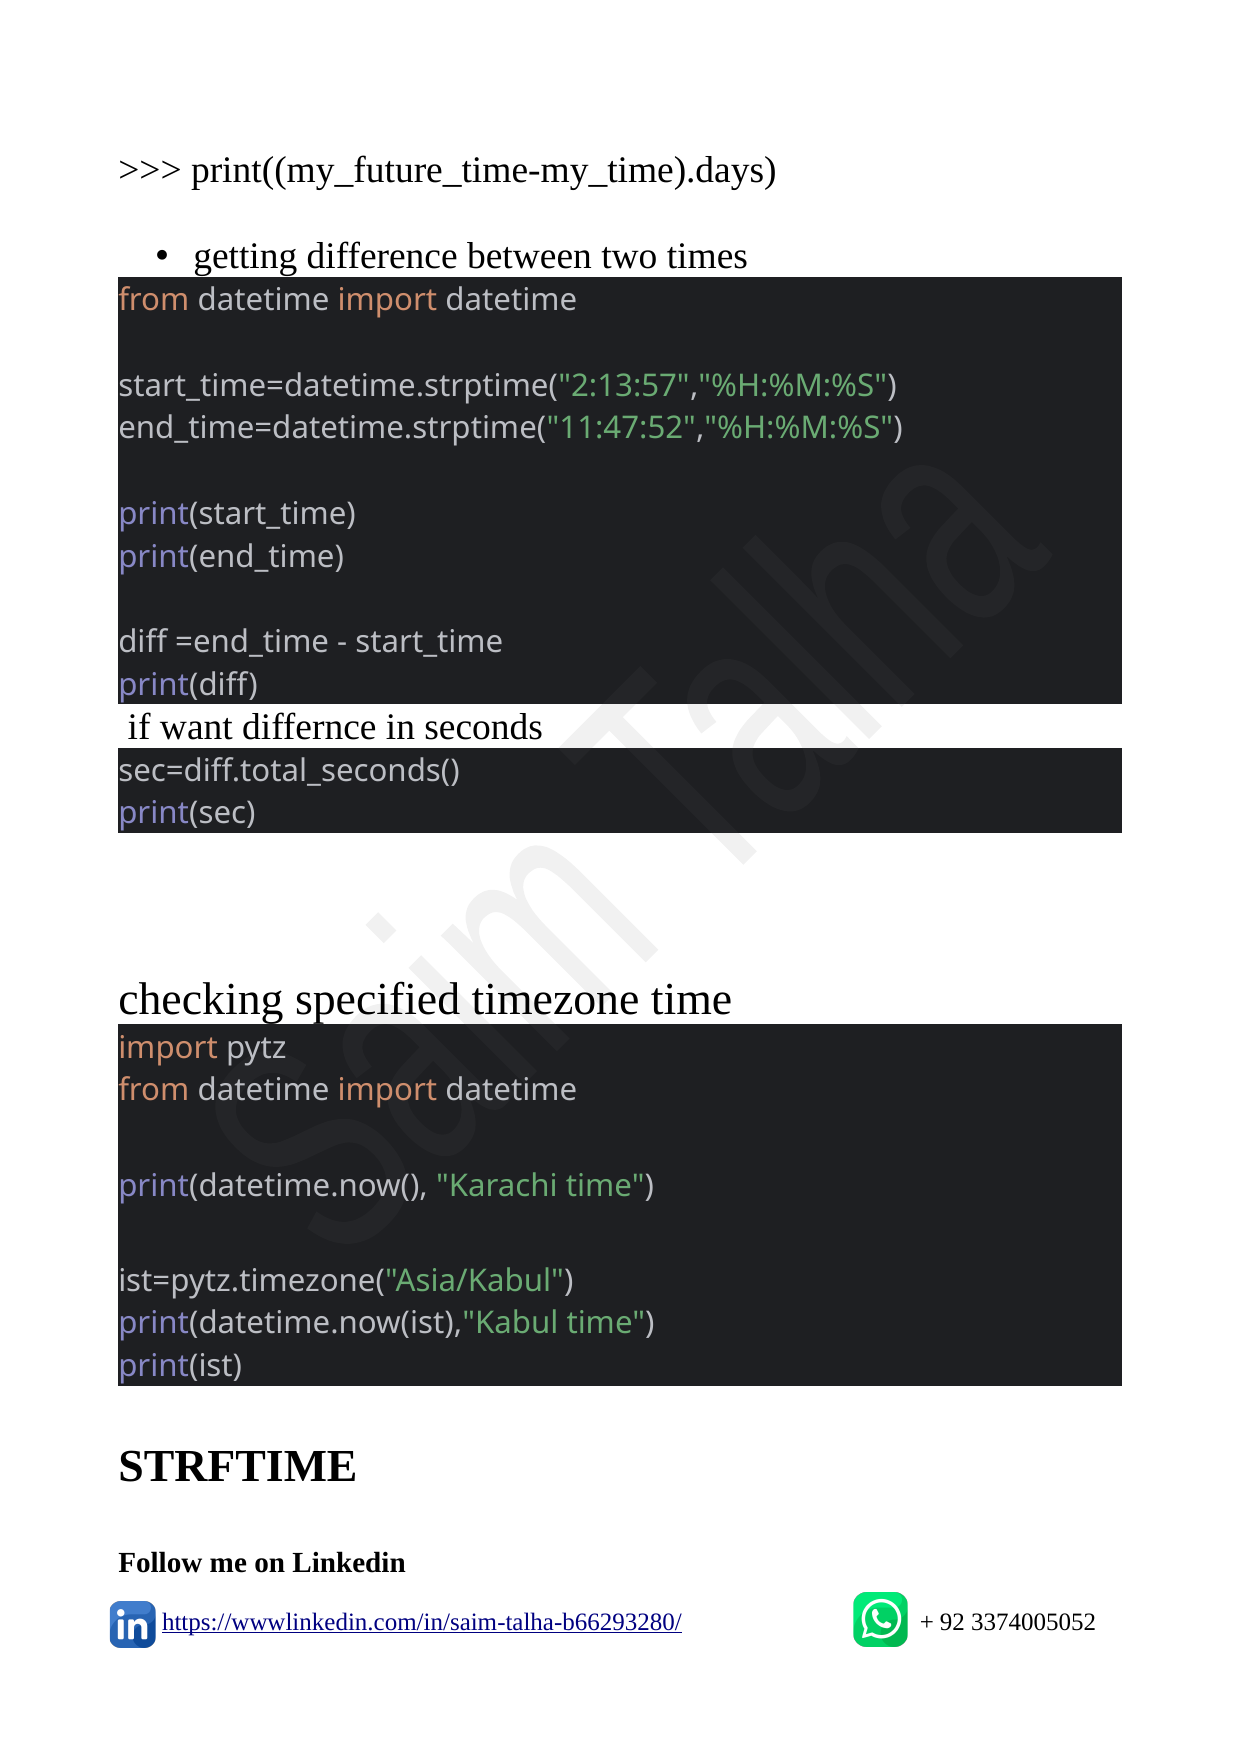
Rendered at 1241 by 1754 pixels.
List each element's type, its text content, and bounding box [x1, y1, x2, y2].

text [793, 704, 1122, 748]
text [655, 748, 1122, 833]
text >>> print((my_future_time-my_time).days) [118, 148, 1122, 191]
picture [109, 1601, 156, 1648]
list getting difference between two times [156, 234, 1122, 277]
text checking specified timezone time [439, 972, 528, 1024]
text if want differnce in seconds [118, 704, 601, 748]
text checking specified timezone time [118, 972, 463, 1024]
text checking specified timezone time [505, 972, 1122, 1024]
picture [853, 1592, 908, 1647]
text [624, 704, 761, 748]
text sec=diff.total_seconds() print(sec) [118, 748, 710, 833]
text STRFTIME [118, 1438, 1122, 1491]
text import pytz from datetime import datetime print(datetime.now(), "Karachi time") ist=pytz.timezone("Asia/Kabul") print(datetime.now(ist),"Kabul time") print(ist) [118, 1024, 1122, 1386]
text [754, 717, 801, 748]
text from datetime import datetime start_time=datetime.strptime("2:13:57","%H:%M:%S") end_time=datetime.strptime("11:47:52","%H:%M:%S") print(start_time) print(end_time) diff =end_time - start_time print(diff) [118, 277, 1122, 704]
